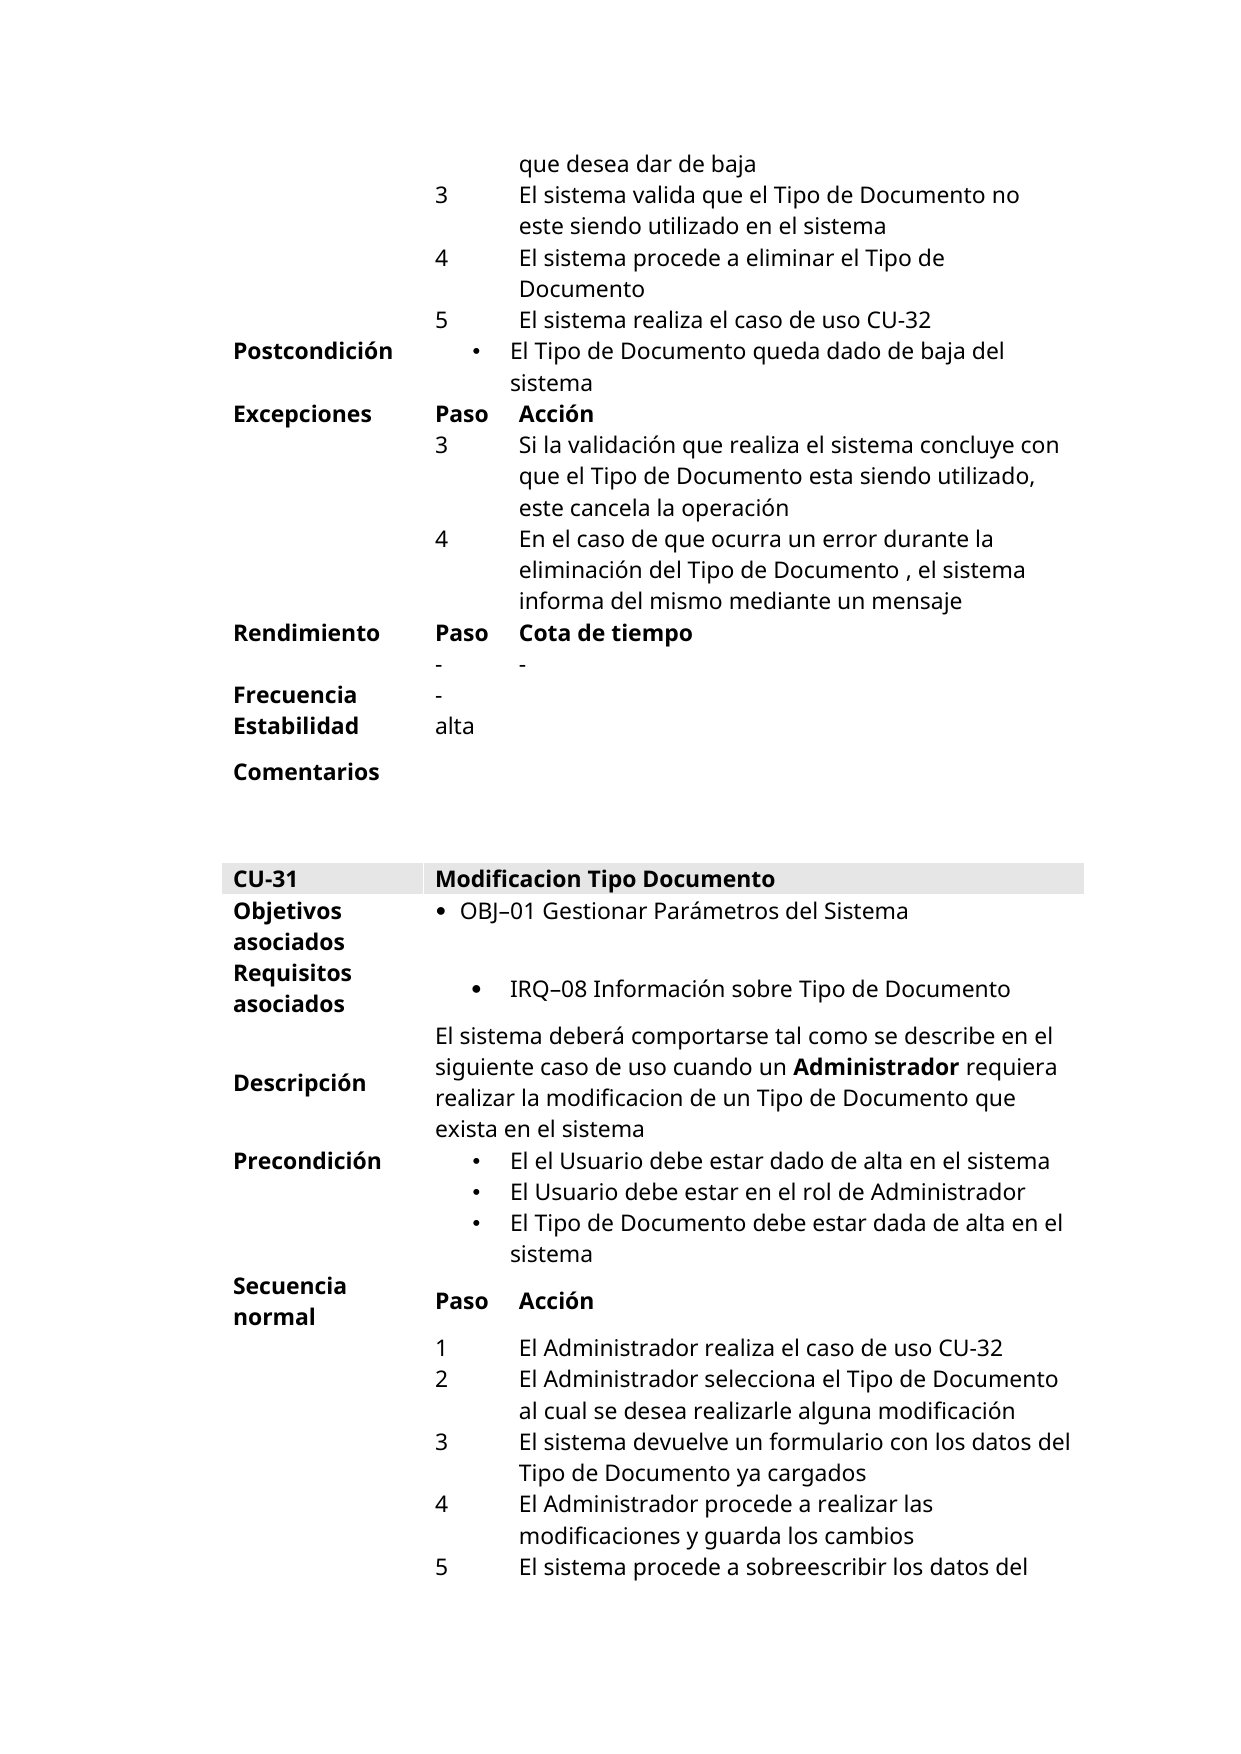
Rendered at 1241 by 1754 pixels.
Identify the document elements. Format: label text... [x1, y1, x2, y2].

table_cell Precondición [222, 1145, 423, 1269]
table_cell Requisitos asociados [222, 957, 423, 1019]
table_cell Acción [508, 1270, 1084, 1332]
table_cell El sistema realiza el caso de uso CU-32 [508, 304, 1081, 335]
table_cell - [424, 648, 507, 679]
table_cell 2 [424, 1363, 507, 1426]
table_cell 5 [424, 1551, 507, 1582]
table_cell El sistema procede a sobreescribir los datos del [508, 1551, 1084, 1582]
table_cell Descripción [222, 1020, 423, 1144]
table_cell Secuencia normal [222, 1270, 423, 1332]
table_cell alta [424, 710, 1081, 741]
table_cell El sistema valida que el Tipo de Documento no este siendo utilizado en el sistema [508, 179, 1081, 241]
table_cell 3 [424, 429, 507, 523]
table_cell El Administrador selecciona el Tipo de Documento al cual se desea realizarle alguna modificación [508, 1363, 1084, 1426]
table_cell [424, 148, 507, 179]
table_cell OBJ–01 Gestionar Parámetros del Sistema [424, 895, 1084, 957]
table_cell Postcondición [222, 335, 423, 398]
table_cell 4 [424, 241, 507, 304]
table_cell IRQ–08 Información sobre Tipo de Documento [424, 957, 1084, 1019]
table_cell [222, 429, 423, 616]
table_cell 5 [424, 304, 507, 335]
table_cell Paso [424, 398, 507, 429]
table_cell El sistema procede a eliminar el Tipo de Documento [508, 241, 1081, 304]
table_cell Si la validación que realiza el sistema concluye con que el Tipo de Documento esta siendo utilizado, este cancela la operación [508, 429, 1081, 523]
table_cell 4 [424, 1488, 507, 1551]
table_header CU-31 [222, 863, 423, 894]
table_cell Cota de tiempo [508, 616, 1081, 648]
table_cell 4 [424, 523, 507, 616]
table_cell [222, 1332, 423, 1582]
table_cell Estabilidad [222, 710, 423, 741]
table_cell Rendimiento [222, 616, 423, 648]
table_cell Objetivos asociados [222, 895, 423, 957]
table_cell Paso [424, 1270, 507, 1332]
table_cell que desea dar de baja [508, 148, 1081, 179]
table_cell 3 [424, 1426, 507, 1488]
table_cell - [508, 648, 1081, 679]
table_header Modificacion Tipo Documento [424, 863, 1084, 894]
table_cell El el Usuario debe estar dado de alta en el sistema El Usuario debe estar en el rol de Administrador El Tipo de Documento debe estar dada de alta en el sistema [424, 1145, 1084, 1269]
table_cell Acción [508, 398, 1081, 429]
table_cell El Administrador procede a realizar las modificaciones y guarda los cambios [508, 1488, 1084, 1551]
table_cell [222, 148, 423, 335]
table_cell [424, 741, 1081, 801]
table_cell Frecuencia [222, 679, 423, 710]
table_cell 3 [424, 179, 507, 241]
table_cell - [424, 679, 1081, 710]
table_cell En el caso de que ocurra un error durante la eliminación del Tipo de Documento , el sistema informa del mismo mediante un mensaje [508, 523, 1081, 616]
table_cell El Administrador realiza el caso de uso CU-32 [508, 1332, 1084, 1363]
table_cell [222, 648, 423, 679]
table_cell Comentarios [222, 741, 423, 801]
table_cell Paso [424, 616, 507, 648]
table_cell El sistema devuelve un formulario con los datos del Tipo de Documento ya cargados [508, 1426, 1084, 1488]
table_cell Excepciones [222, 398, 423, 429]
table_cell 1 [424, 1332, 507, 1363]
table_cell El sistema deberá comportarse tal como se describe en el siguiente caso de uso cuando un Administrador requiera realizar la modificacion de un Tipo de Documento que exista en el sistema [424, 1020, 1084, 1144]
table_cell El Tipo de Documento queda dado de baja del sistema [424, 335, 1081, 398]
